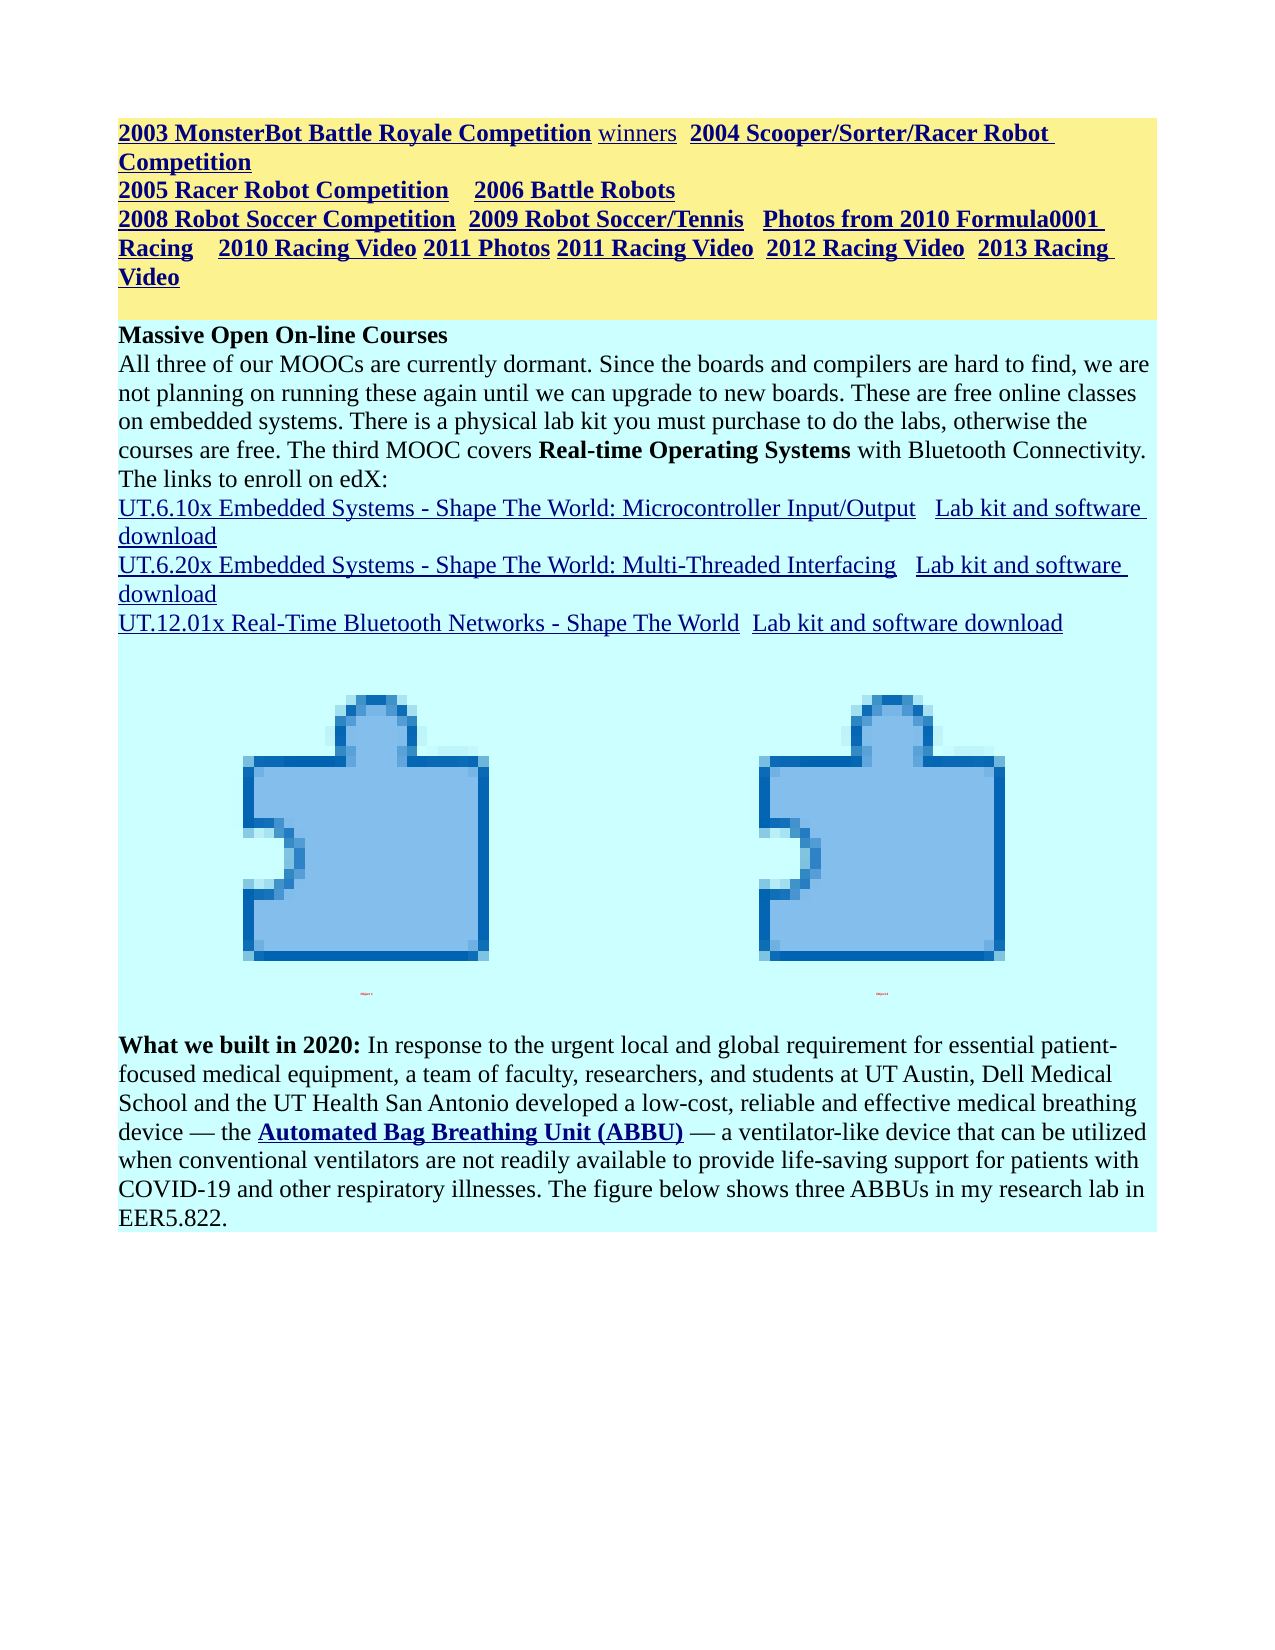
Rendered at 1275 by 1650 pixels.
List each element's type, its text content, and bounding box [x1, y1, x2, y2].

table_cell What we built in 2020: In response to the urgent local and global requirement for essential patient-focused medical equipment, a team of faculty, researchers, and students at UT Austin, Dell Medical School and the UT Health San Antonio developed a low-cost, reliable and effective medical breathing device — the Automated Bag Breathing Unit (ABBU) — a ventilator-like device that can be utilized when conventional ventilators are not readily available to provide life-saving support for patients with COVID-19 and other respiratory illnesses. The figure below shows three ABBUs in my research lab in EER5.822. [118, 1031, 1157, 1232]
table_header 2003 MonsterBot Battle Royale Competition winners 2004 Scooper/Sorter/Racer Robot Competition 2005 Racer Robot Competition 2006 Battle Robots 2008 Robot Soccer Competition 2009 Robot Soccer/Tennis Photos from 2010 Formula0001 Racing 2010 Racing Video 2011 Photos 2011 Racing Video 2012 Racing Video 2013 Racing Video [118, 118, 1157, 320]
table_header Massive Open On-line Courses All three of our MOOCs are currently dormant. Since the boards and compilers are hard to find, we are not planning on running these again until we can upgrade to new boards. These are free online classes on embedded systems. There is a physical lab kit you must purchase to do the labs, otherwise the courses are free. The third MOOC covers Real-time Operating Systems with Bluetooth Connectivity. The links to enroll on edX: UT.6.10x Embedded Systems - Shape The World: Microcontroller Input/Output Lab kit and software download UT.6.20x Embedded Systems - Shape The World: Multi-Threaded Interfacing Lab kit and software download UT.12.01x Real-Time Bluetooth Networks - Shape The World Lab kit and software download [118, 320, 1157, 1031]
